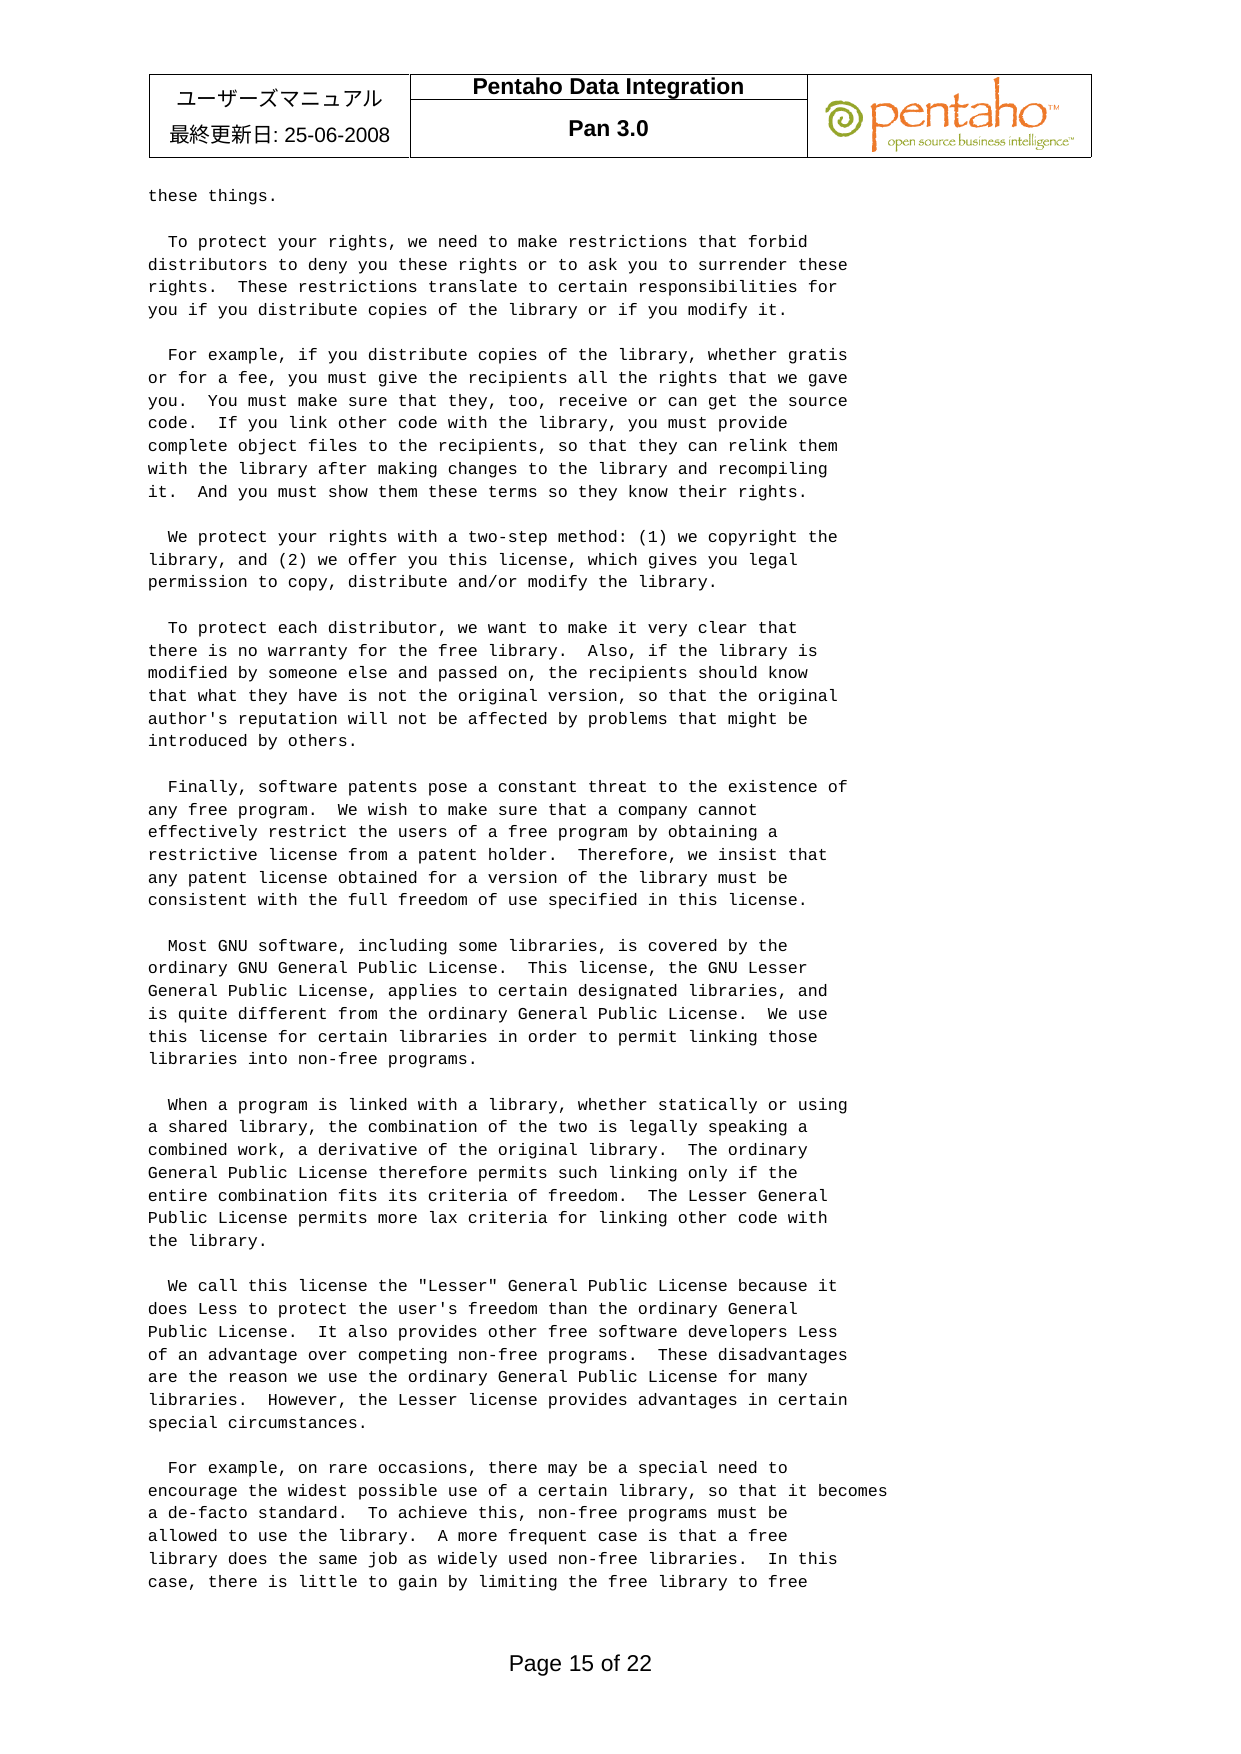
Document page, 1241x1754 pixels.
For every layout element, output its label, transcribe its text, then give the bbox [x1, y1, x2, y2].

text these things. To protect your rights, we need to make restrictions that forbid distributors to deny you these rights or to ask you to surrender these rights. These restrictions translate to certain responsibilities for you if you distribute copies of the library or if you modify it. For example, if you distribute copies of the library, whether gratis or for a fee, you must give the recipients all the rights that we gave you. You must make sure that they, too, receive or can get the source code. If you link other code with the library, you must provide complete object files to the recipients, so that they can relink them with the library after making changes to the library and recompiling it. And you must show them these terms so they know their rights. We protect your rights with a two-step method: (1) we copyright the library, and (2) we offer you this license, which gives you legal permission to copy, distribute and/or modify the library. To protect each distributor, we want to make it very clear that there is no warranty for the free library. Also, if the library is modified by someone else and passed on, the recipients should know that what they have is not the original version, so that the original author's reputation will not be affected by problems that might be introduced by others. Finally, software patents pose a constant threat to the existence of any free program. We wish to make sure that a company cannot effectively restrict the users of a free program by obtaining a restrictive license from a patent holder. Therefore, we insist that any patent license obtained for a version of the library must be consistent with the full freedom of use specified in this license. Most GNU software, including some libraries, is covered by the ordinary GNU General Public License. This license, the GNU Lesser General Public License, applies to certain designated libraries, and is quite different from the ordinary General Public License. We use this license for certain libraries in order to permit linking those libraries into non-free programs. When a program is linked with a library, whether statically or using a shared library, the combination of the two is legally speaking a combined work, a derivative of the original library. The ordinary General Public License therefore permits such linking only if the entire combination fits its criteria of freedom. The Lesser General Public License permits more lax criteria for linking other code with the library. We call this license the "Lesser" General Public License because it does Less to protect the user's freedom than the ordinary General Public License. It also provides other free software developers Less of an advantage over competing non-free programs. These disadvantages are the reason we use the ordinary General Public License for many libraries. However, the Lesser license provides advantages in certain special circumstances. For example, on rare occasions, there may be a special need to encourage the widest possible use of a certain library, so that it becomes a de-facto standard. To achieve this, non-free programs must be allowed to use the library. A more frequent case is that a free library does the same job as widely used non-free libraries. In this case, there is little to gain by limiting the free library to free [148, 188, 1092, 1592]
